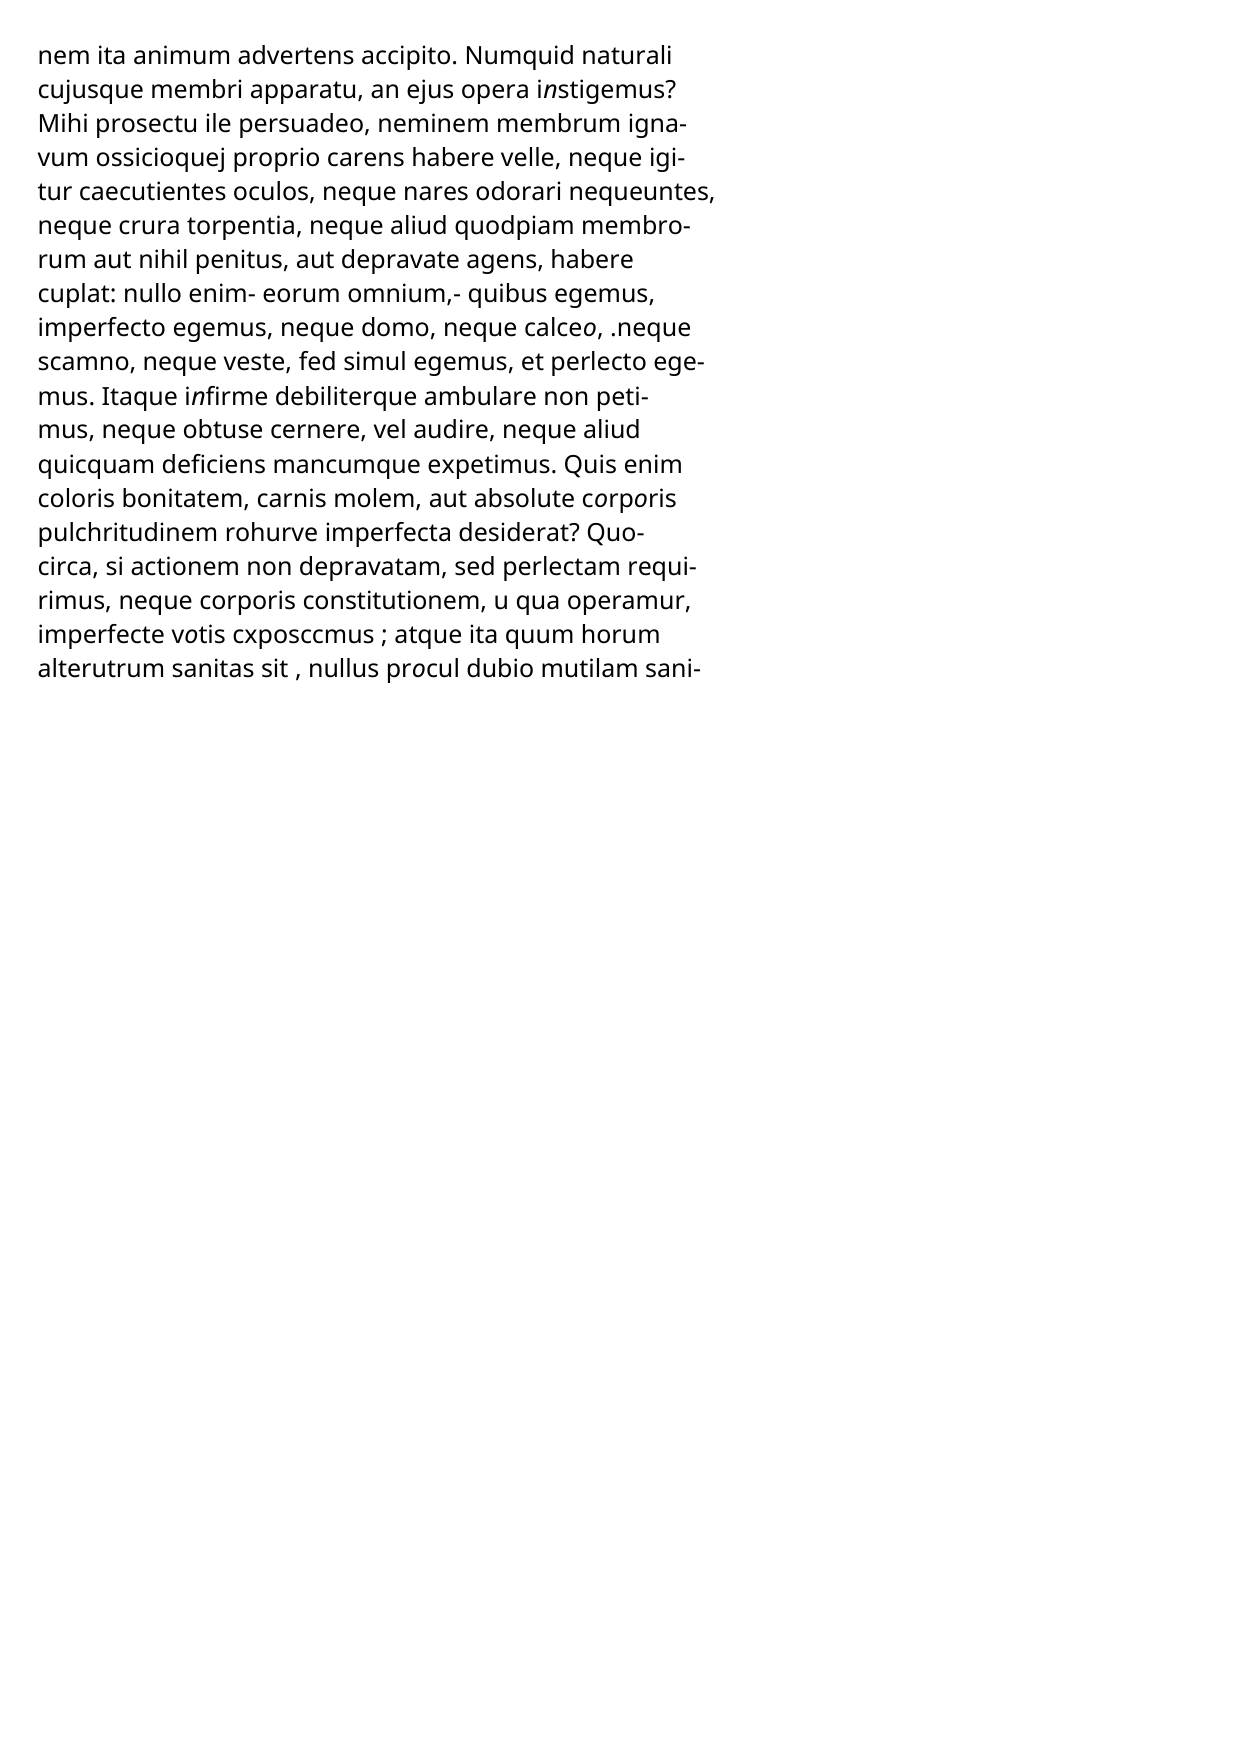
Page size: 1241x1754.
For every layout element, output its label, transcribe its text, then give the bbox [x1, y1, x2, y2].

text nem ita animum advertens accipito. Numquid naturali cujusque membri apparatu, an ejus opera instigemus? Mihi prosectu ile persuadeo, neminem membrum igna- vum ossicioquej proprio carens habere velle, neque igi- tur caecutientes oculos, neque nares odorari nequeuntes, neque crura torpentia, neque aliud quodpiam membro- rum aut nihil penitus, aut depravate agens, habere cuplat: nullo enim- eorum omnium,- quibus egemus, imperfecto egemus, neque domo, neque calceo, .neque scamno, neque veste, fed simul egemus, et perlecto ege- mus. Itaque infirme debiliterque ambulare non peti- mus, neque obtuse cernere, vel audire, neque aliud quicquam deficiens mancumque expetimus. Quis enim coloris bonitatem, carnis molem, aut absolute corporis pulchritudinem rohurve imperfecta desiderat? Quo- circa, si actionem non depravatam, sed perlectam requi- rimus, neque corporis constitutionem, u qua operamur, imperfecte votis cxposccmus ; atque ita quum horum alterutrum sanitas sit , nullus procul dubio mutilam sani- [37, 37, 1203, 685]
